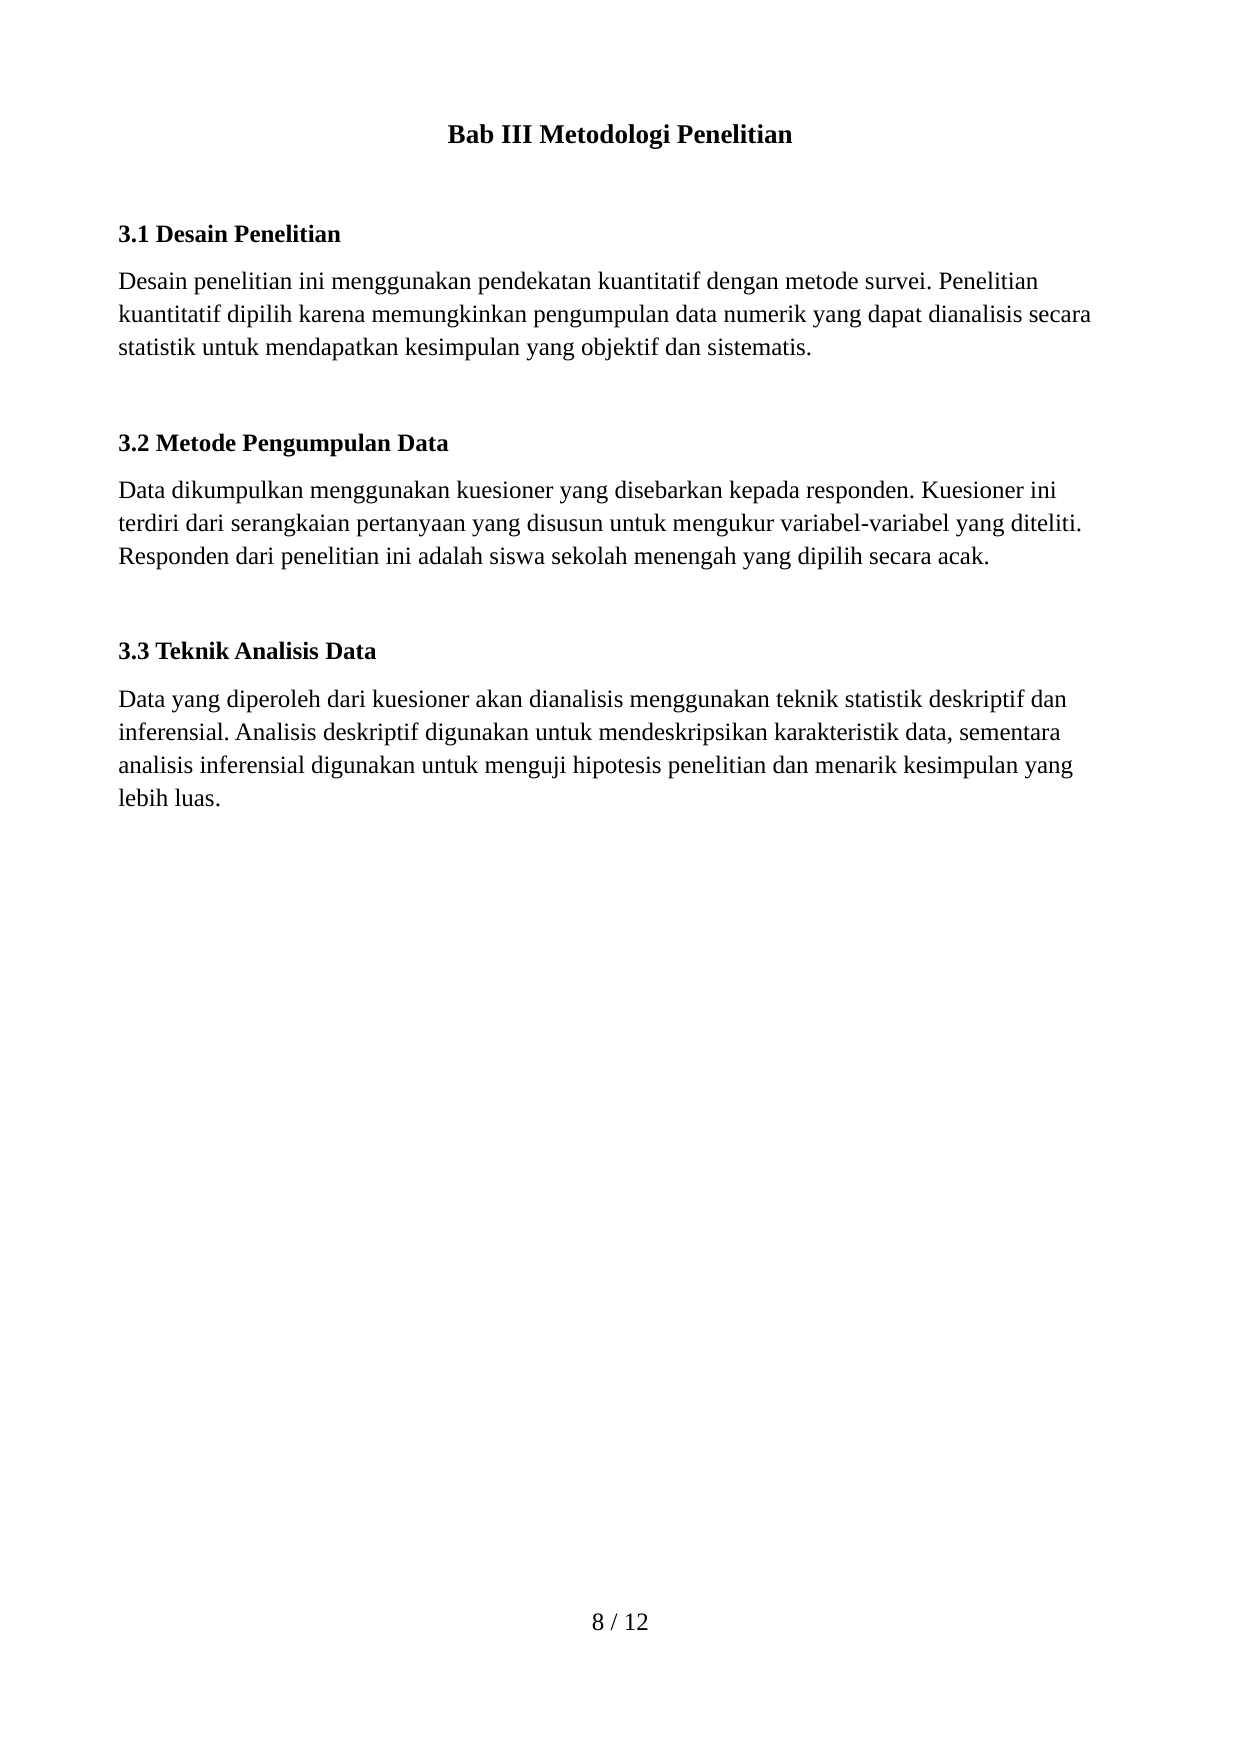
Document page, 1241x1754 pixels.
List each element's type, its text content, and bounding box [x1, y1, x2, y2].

text Data dikumpulkan menggunakan kuesioner yang disebarkan kepada responden. Kuesioner ini terdiri dari serangkaian pertanyaan yang disusun untuk mengukur variabel-variabel yang diteliti. Responden dari penelitian ini adalah siswa sekolah menengah yang dipilih secara acak. [118, 475, 1122, 570]
text Desain penelitian ini menggunakan pendekatan kuantitatif dengan metode survei. Penelitian kuantitatif dipilih karena memungkinkan pengumpulan data numerik yang dapat dianalisis secara statistik untuk mendapatkan kesimpulan yang objektif dan sistematis. [118, 266, 1122, 361]
text Bab III Metodologi Penelitian [118, 118, 1122, 149]
text Data yang diperoleh dari kuesioner akan dianalisis menggunakan teknik statistik deskriptif dan inferensial. Analisis deskriptif digunakan untuk mendeskripsikan karakteristik data, sementara analisis inferensial digunakan untuk menguji hipotesis penelitian dan menarik kesimpulan yang lebih luas. [118, 684, 1122, 812]
text 3.2 Metode Pengumpulan Data [118, 428, 1122, 456]
text 3.1 Desain Penelitian [118, 219, 1122, 247]
text 3.3 Teknik Analisis Data [118, 636, 1122, 665]
